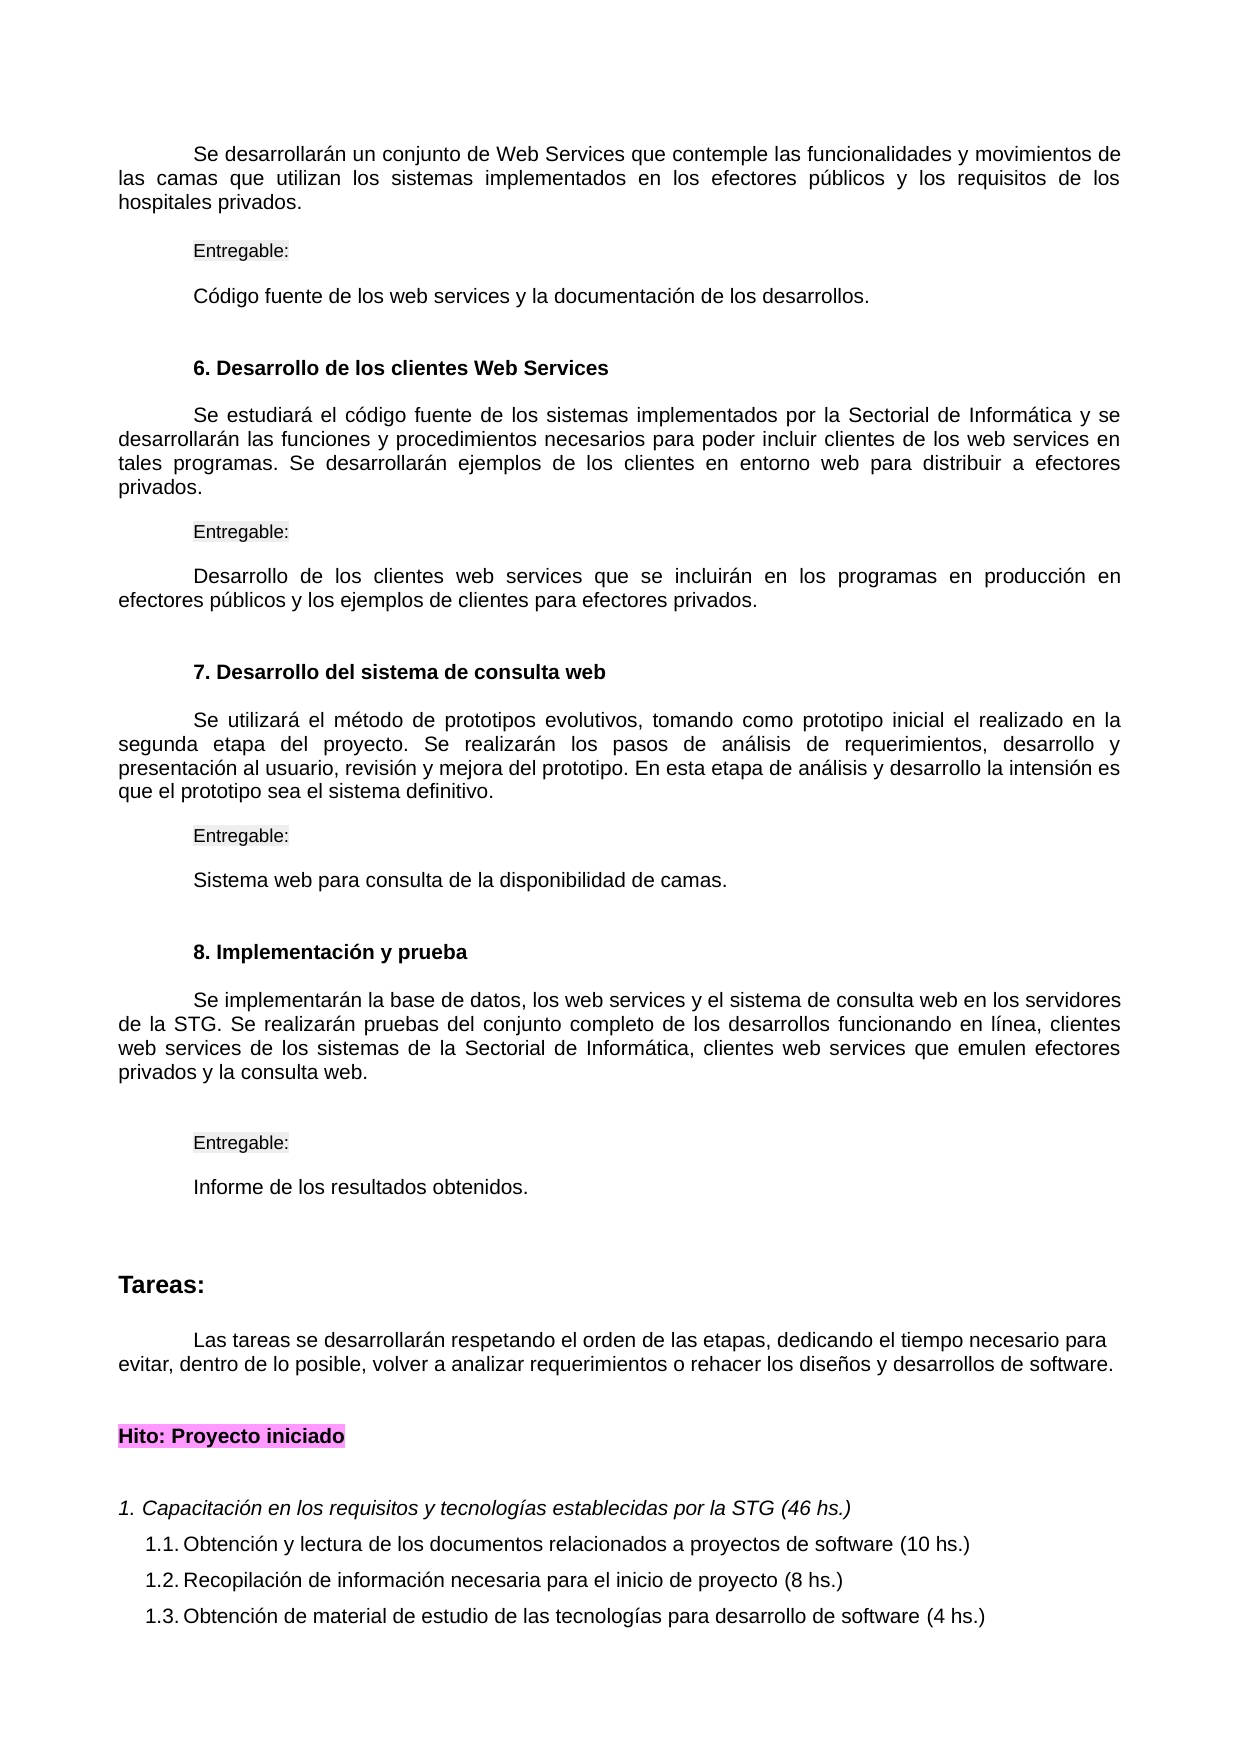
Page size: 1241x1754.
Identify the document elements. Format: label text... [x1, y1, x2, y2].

text Sistema web para consulta de la disponibilidad de camas. [118, 868, 1122, 892]
text Código fuente de los web services y la documentación de los desarrollos. [118, 283, 1122, 307]
text Entregable: [118, 238, 1122, 262]
text 6. Desarrollo de los clientes Web Services [118, 355, 1122, 379]
text Tareas: [118, 1271, 1122, 1299]
text Desarrollo de los clientes web services que se incluirán en los programas en producción en efectores públicos y los ejemplos de clientes para efectores privados. [118, 564, 1122, 612]
text Entregable: [118, 521, 1122, 542]
list Obtención de material de estudio de las tecnologías para desarrollo de software (4 hs.) [145, 1603, 1122, 1627]
text Las tareas se desarrollarán respetando el orden de las etapas, dedicando el tiempo necesario para evitar, dentro de lo posible, volver a analizar requerimientos o rehacer los diseños y desarrollos de software. [118, 1328, 1122, 1376]
text Hito: Proyecto iniciado [118, 1424, 1122, 1448]
text Se implementarán la base de datos, los web services y el sistema de consulta web en los servidores de la STG. Se realizarán pruebas del conjunto completo de los desarrollos funcionando en línea, clientes web services de los sistemas de la Sectorial de Informática, clientes web services que emulen efectores privados y la consulta web. [118, 988, 1122, 1084]
list Obtención y lectura de los documentos relacionados a proyectos de software (10 hs.) [145, 1532, 1122, 1556]
text Entregable: [118, 1132, 1122, 1153]
text Se estudiará el código fuente de los sistemas implementados por la Sectorial de Informática y se desarrollarán las funciones y procedimientos necesarios para poder incluir clientes de los web services en tales programas. Se desarrollarán ejemplos de los clientes en entorno web para distribuir a efectores privados. [118, 403, 1122, 499]
text Se desarrollarán un conjunto de Web Services que contemple las funcionalidades y movimientos de las camas que utilizan los sistemas implementados en los efectores públicos y los requisitos de los hospitales privados. [118, 142, 1122, 214]
text 8. Implementación y prueba [118, 940, 1122, 964]
text Informe de los resultados obtenidos. [118, 1175, 1122, 1199]
text 7. Desarrollo del sistema de consulta web [118, 659, 1122, 683]
text Se utilizará el método de prototipos evolutivos, tomando como prototipo inicial el realizado en la segunda etapa del proyecto. Se realizarán los pasos de análisis de requerimientos, desarrollo y presentación al usuario, revisión y mejora del prototipo. En esta etapa de análisis y desarrollo la intensión es que el prototipo sea el sistema definitivo. [118, 707, 1122, 803]
text Entregable: [118, 825, 1122, 846]
list Recopilación de información necesaria para el inicio de proyecto (8 hs.) [145, 1568, 1122, 1592]
list Capacitación en los requisitos y tecnologías establecidas por la STG (46 hs.) [118, 1496, 1122, 1520]
